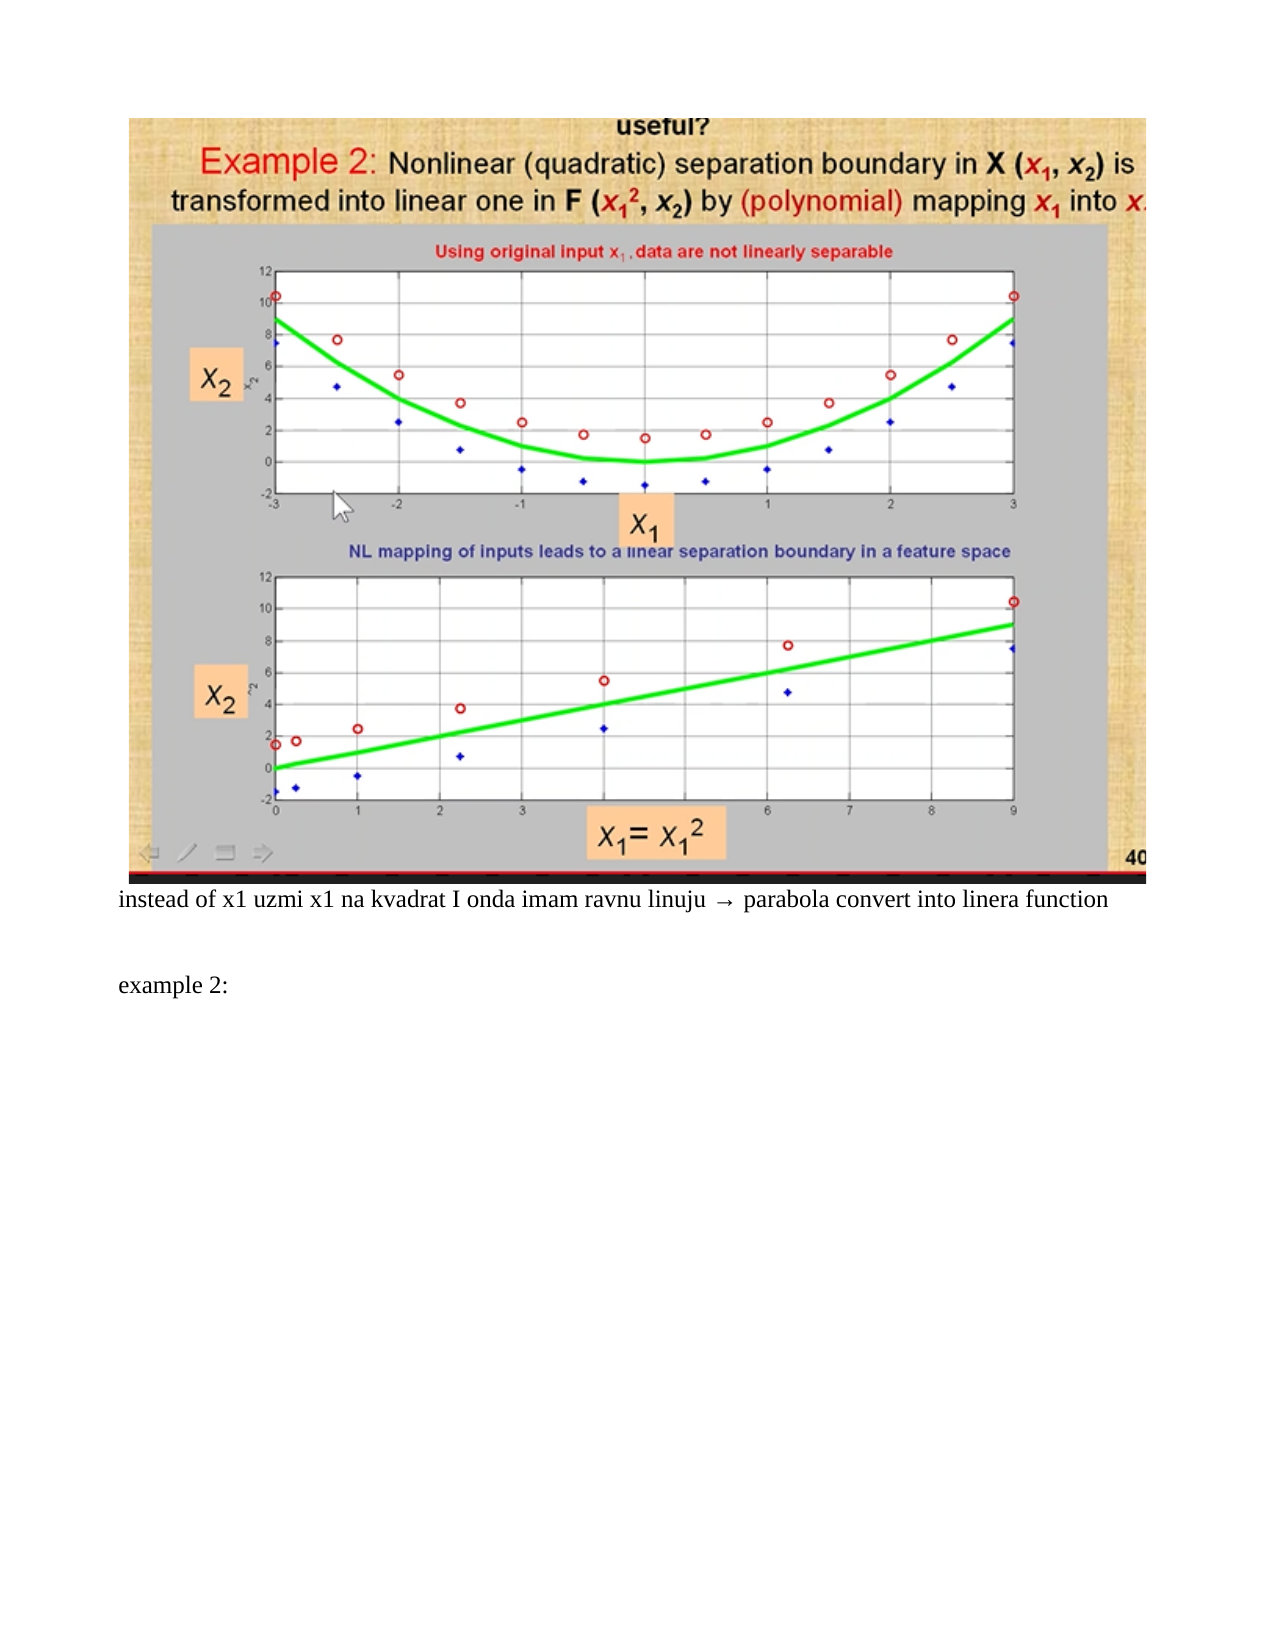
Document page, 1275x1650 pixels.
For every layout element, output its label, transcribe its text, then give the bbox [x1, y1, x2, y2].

picture [128, 118, 1147, 884]
text example 2: [118, 970, 1157, 999]
text instead of x1 uzmi x1 na kvadrat I onda imam ravnu linuju → parabola convert into linera function [118, 872, 1157, 912]
